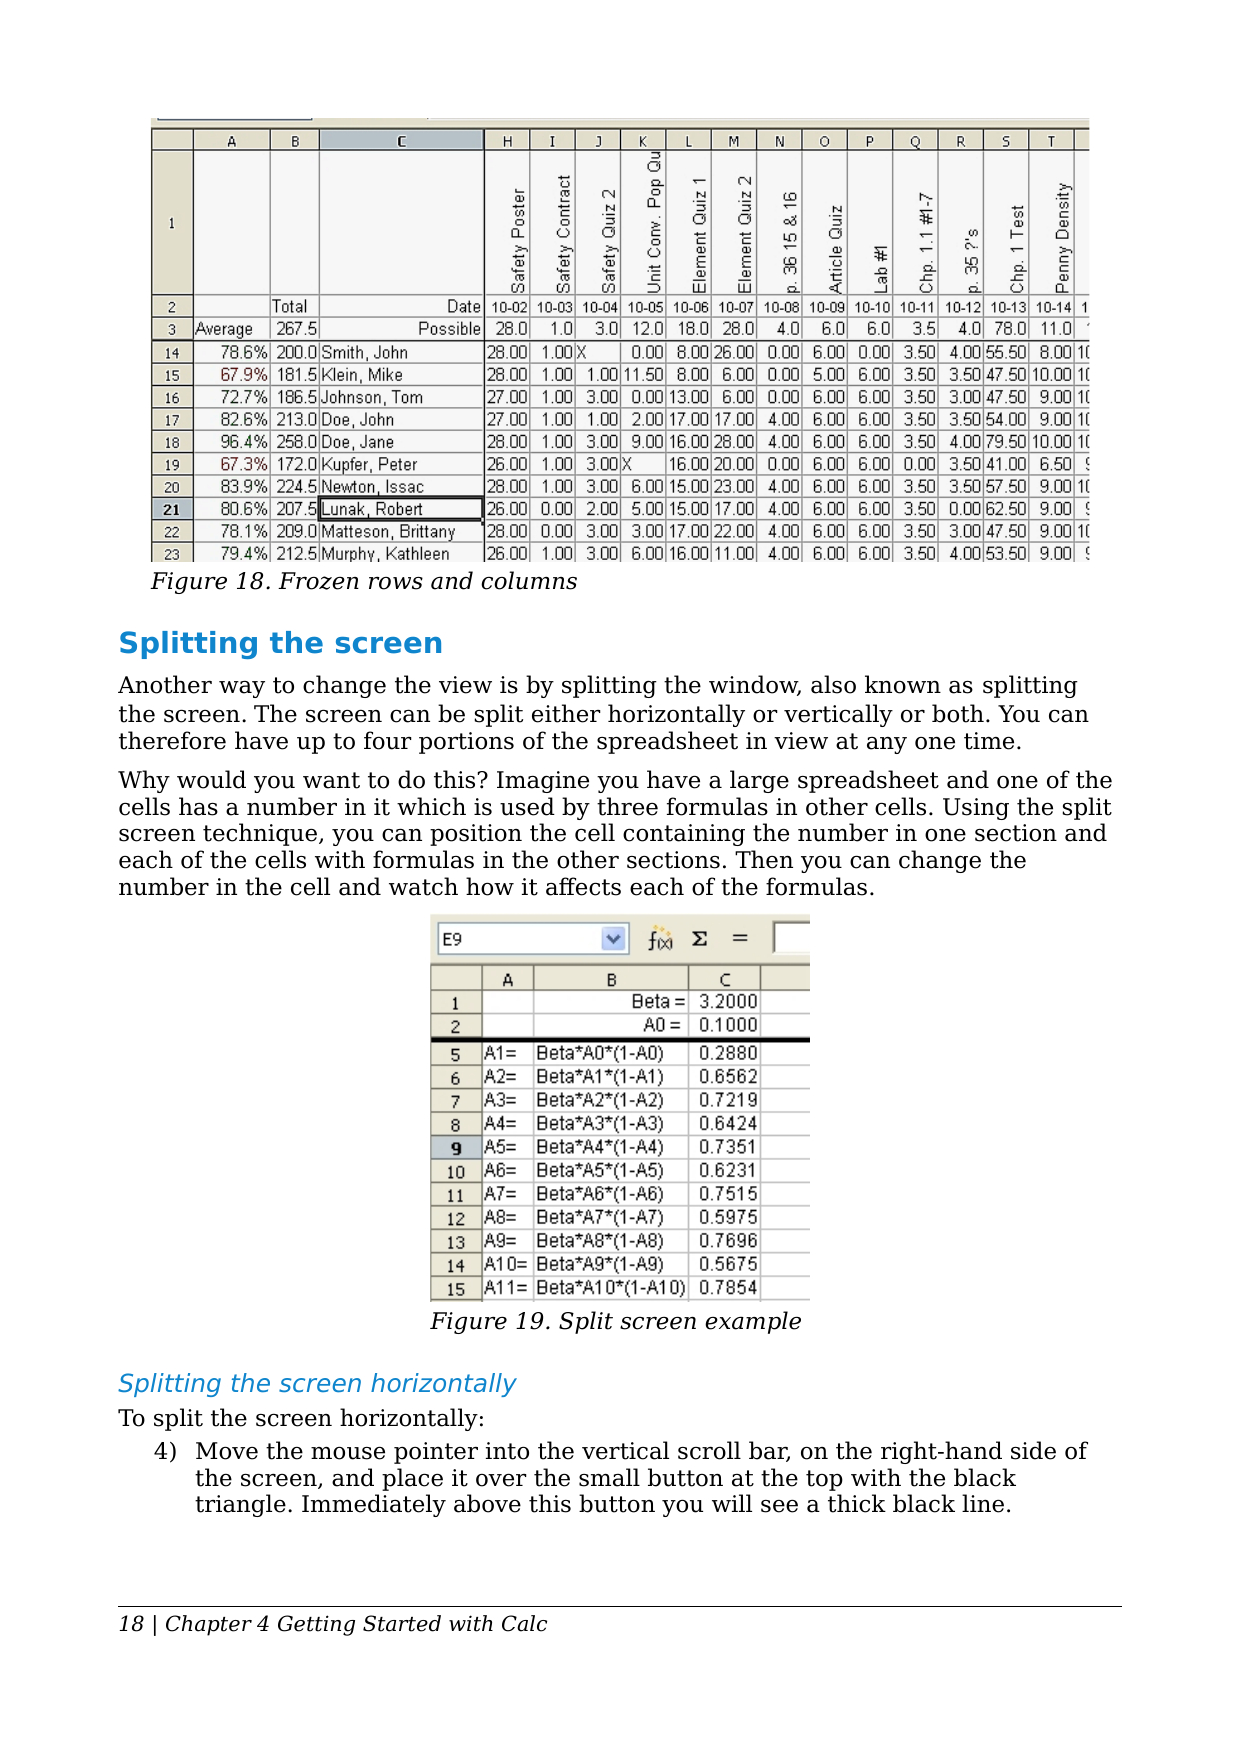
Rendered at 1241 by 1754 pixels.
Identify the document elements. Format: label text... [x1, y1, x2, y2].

list Move the mouse pointer into the vertical scroll bar, on the right-hand side of the screen, and place it over the small button at the top with the black triangle. Immediately above this button you will see a thick black line. [177, 1438, 1122, 1518]
text Figure . Split screen example [430, 1308, 810, 1335]
list To split the screen horizontally: [118, 1405, 1122, 1432]
text Figure . Frozen rows and columns [151, 568, 1089, 594]
text Why would you want to do this? Imagine you have a large spreadsheet and one of the cells has a number in it which is used by three formulas in other cells. Using the split screen technique, you can position the cell containing the number in one section and each of the cells with formulas in the other sections. Then you can change the number in the cell and watch how it affects each of the formulas. [118, 767, 1122, 901]
subtitle Splitting the screen horizontally [118, 1369, 1122, 1398]
picture [430, 913, 810, 1302]
picture [150, 118, 1090, 562]
text Another way to change the view is by splitting the window, also known as splitting the screen. The screen can be split either horizontally or vertically or both. You can therefore have up to four portions of the spreadsheet in view at any one time. [118, 673, 1122, 755]
subtitle Splitting the screen [118, 626, 1122, 660]
